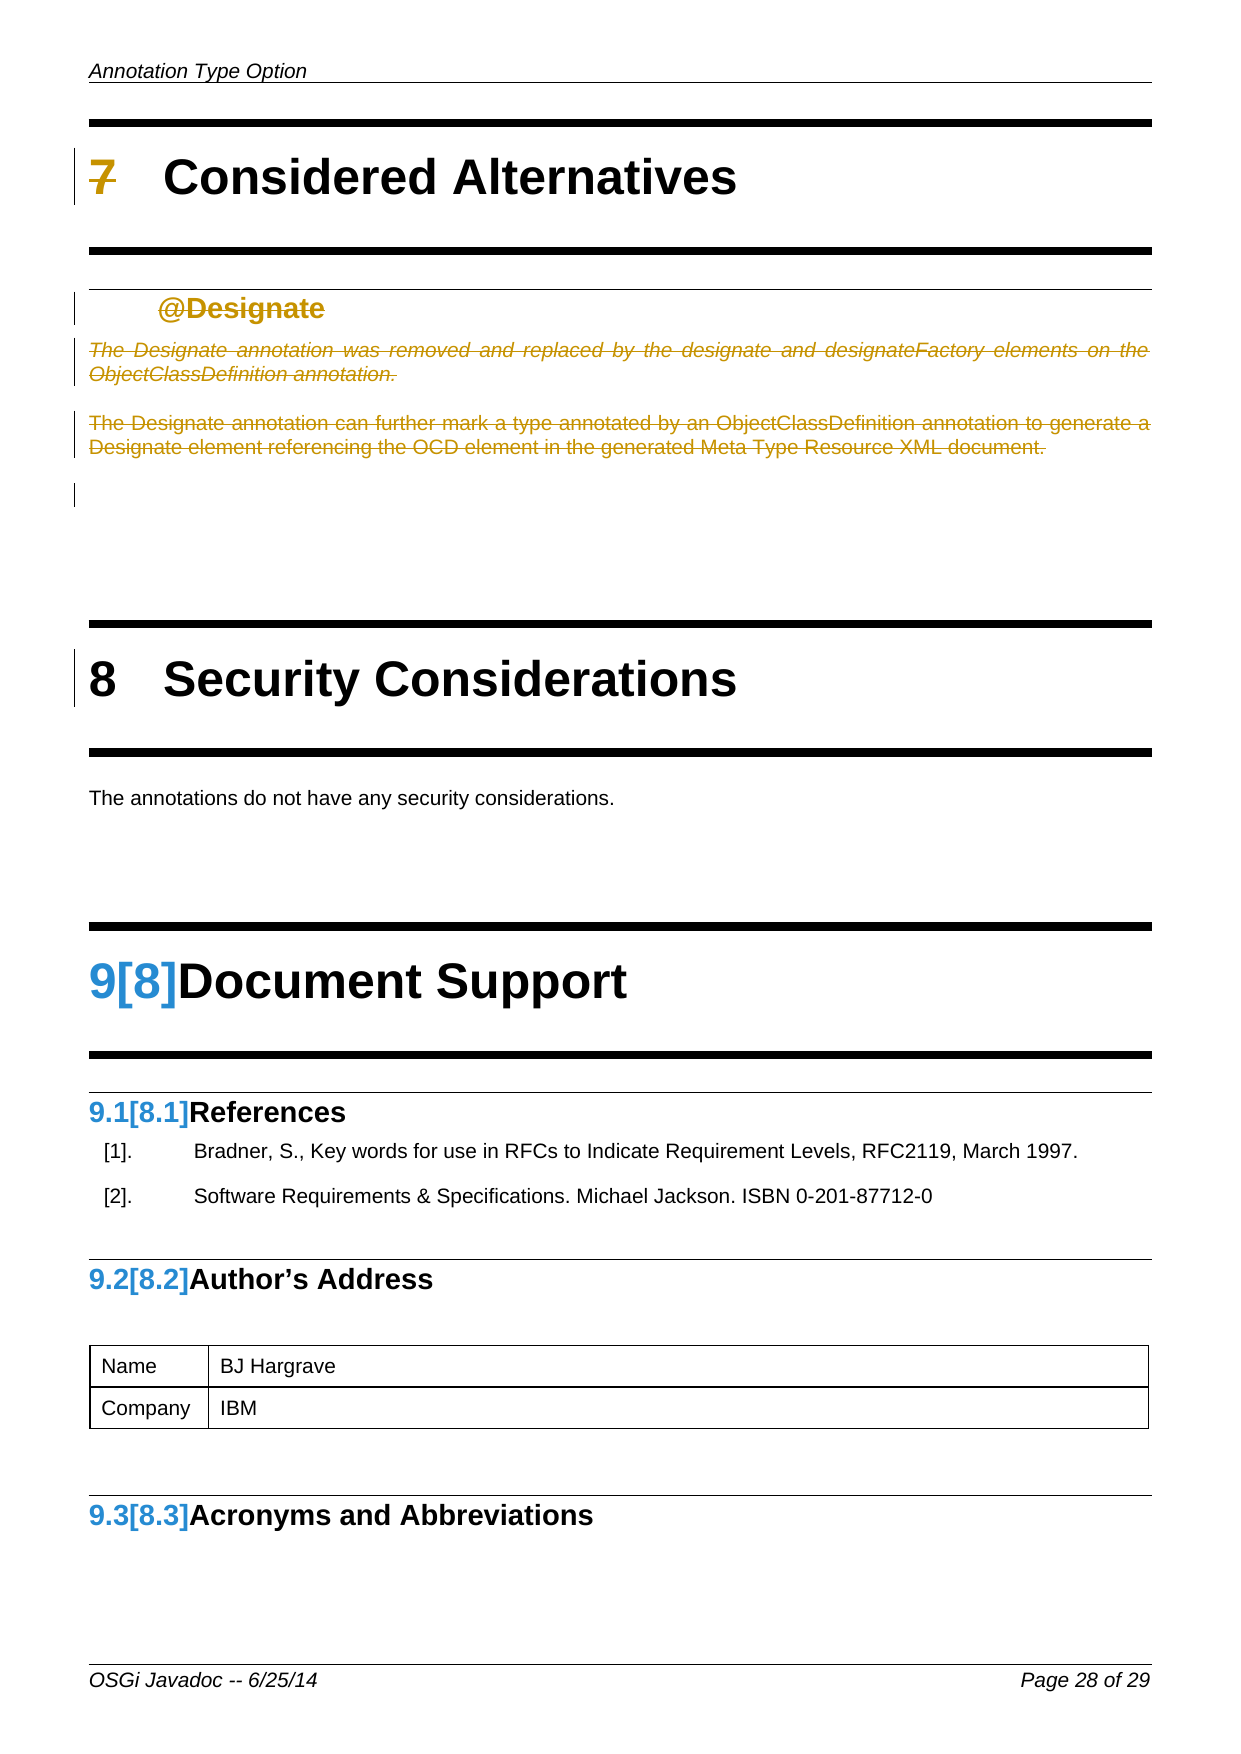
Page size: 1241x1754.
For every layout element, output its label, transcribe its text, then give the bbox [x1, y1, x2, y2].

table_header Name [91, 1346, 208, 1386]
subtitle Considered Alternatives [88, 120, 1152, 255]
text The annotations do not have any security considerations. [88, 786, 1152, 810]
table_cell IBM [209, 1388, 1148, 1428]
subtitle References [88, 1093, 1152, 1129]
subtitle Author’s Address [88, 1260, 1152, 1296]
subtitle Security Considerations [88, 621, 1152, 757]
list Bradner, S., Key words for use in RFCs to Indicate Requirement Levels, RFC2119, March 1997. [103, 1139, 1152, 1163]
table_header BJ Hargrave [209, 1346, 1148, 1386]
subtitle Acronyms and Abbreviations [88, 1496, 1152, 1531]
list Software Requirements & Specifications. Michael Jackson. ISBN 0-201-87712-0 [103, 1184, 1152, 1208]
table_cell Company [91, 1388, 208, 1428]
subtitle Document Support [88, 923, 1152, 1059]
